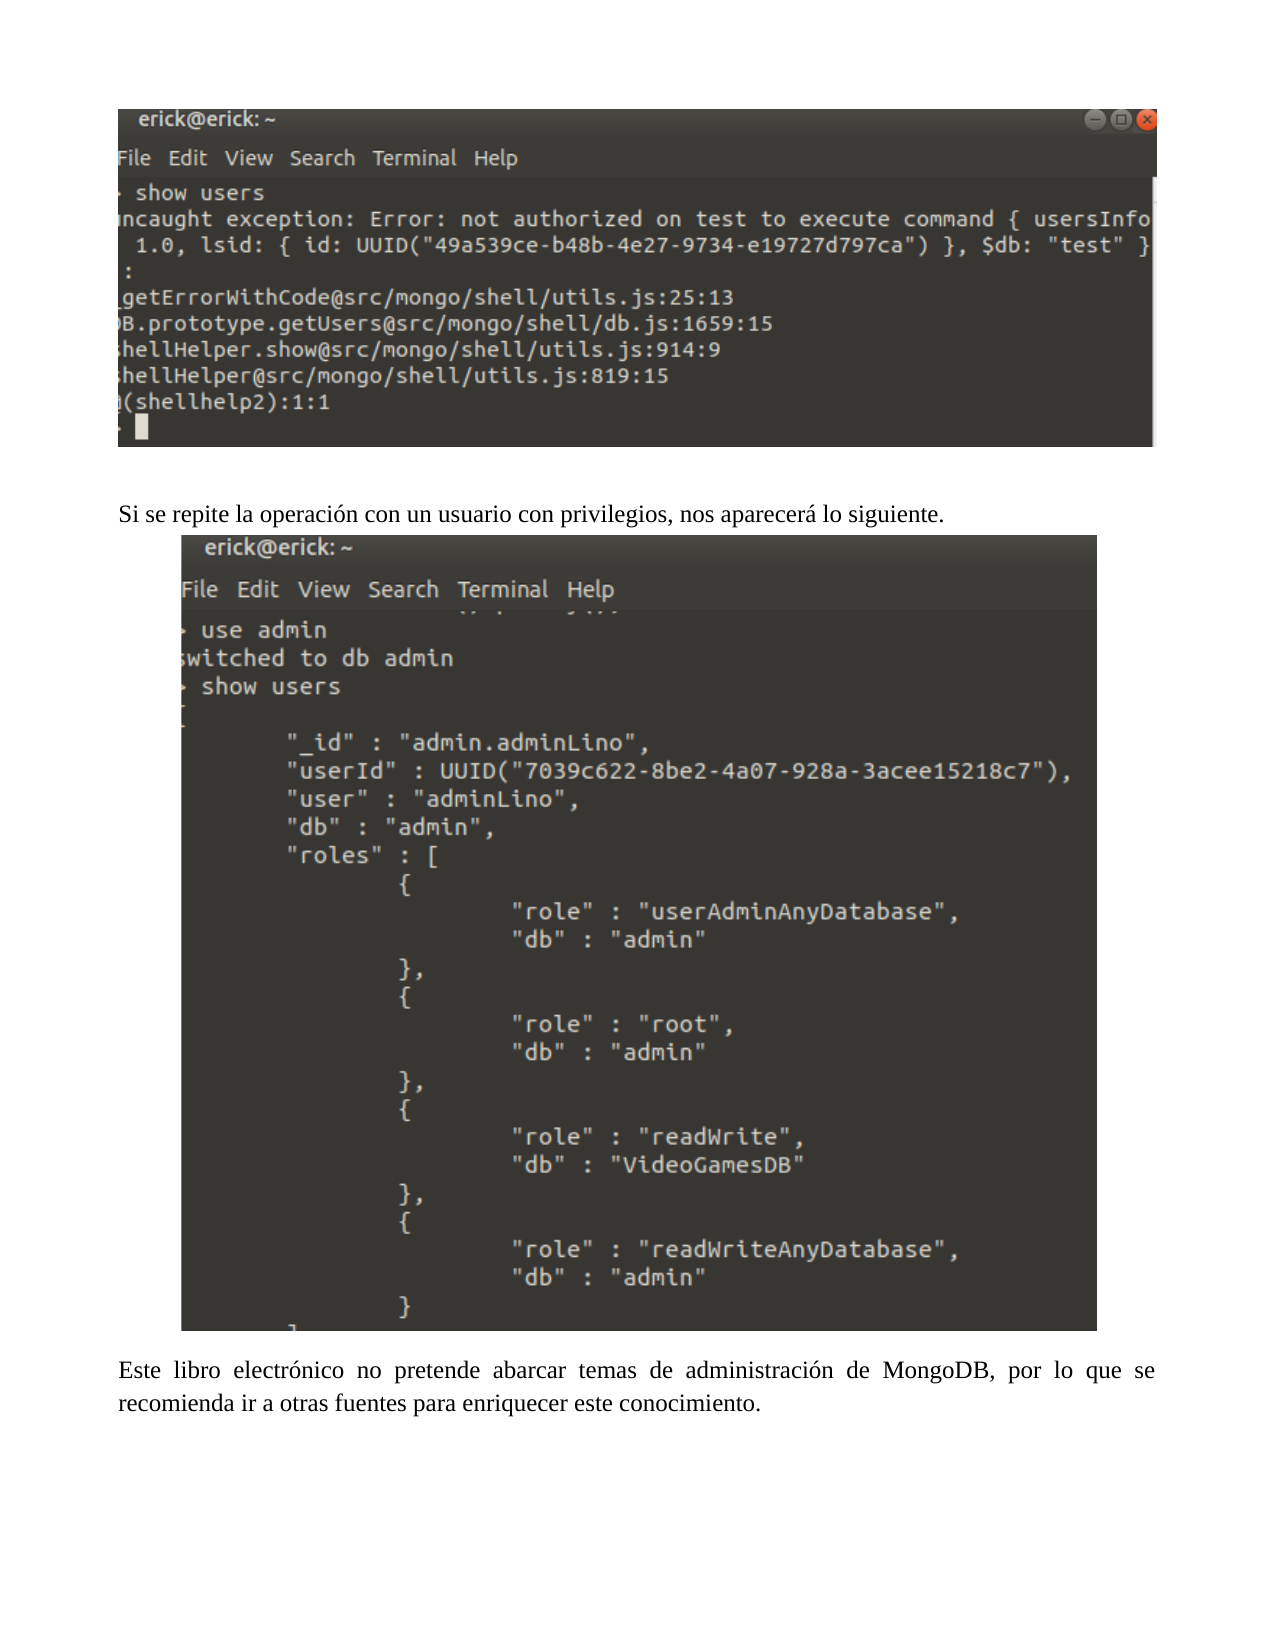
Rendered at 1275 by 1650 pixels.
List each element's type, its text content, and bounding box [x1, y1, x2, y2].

picture [118, 109, 1157, 447]
text Este libro electrónico no pretende abarcar temas de administración de MongoDB, por lo que se recomienda ir a otras fuentes para enriquecer este conocimiento. [118, 1356, 1157, 1417]
text Si se repite la operación con un usuario con privilegios, nos aparecerá lo siguiente. [118, 499, 1157, 527]
picture [181, 535, 1097, 1331]
